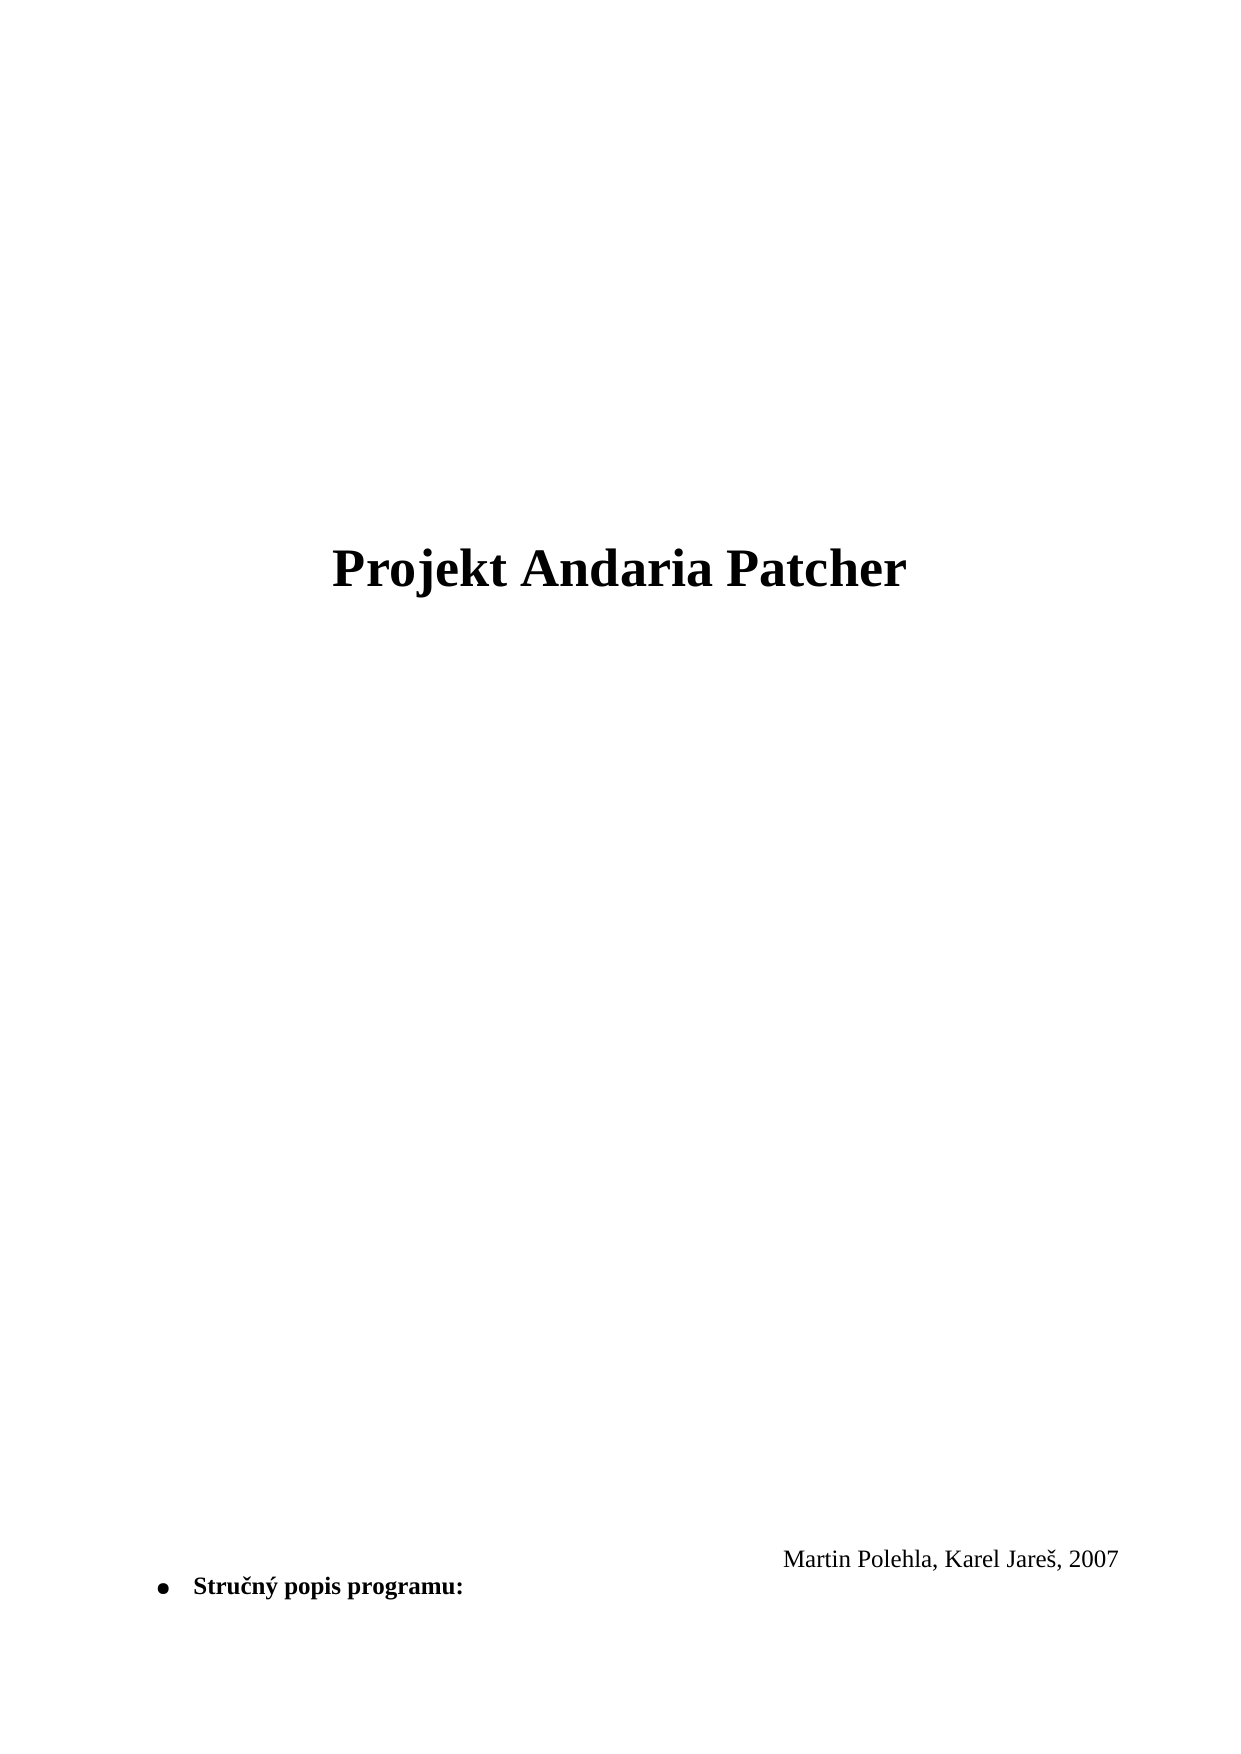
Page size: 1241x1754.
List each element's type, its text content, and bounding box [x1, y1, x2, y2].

text Martin Polehla, Karel Jareš, 2007 [118, 1545, 1122, 1572]
list Stručný popis programu: [156, 1572, 1122, 1600]
text Projekt Andaria Patcher [118, 538, 1122, 598]
